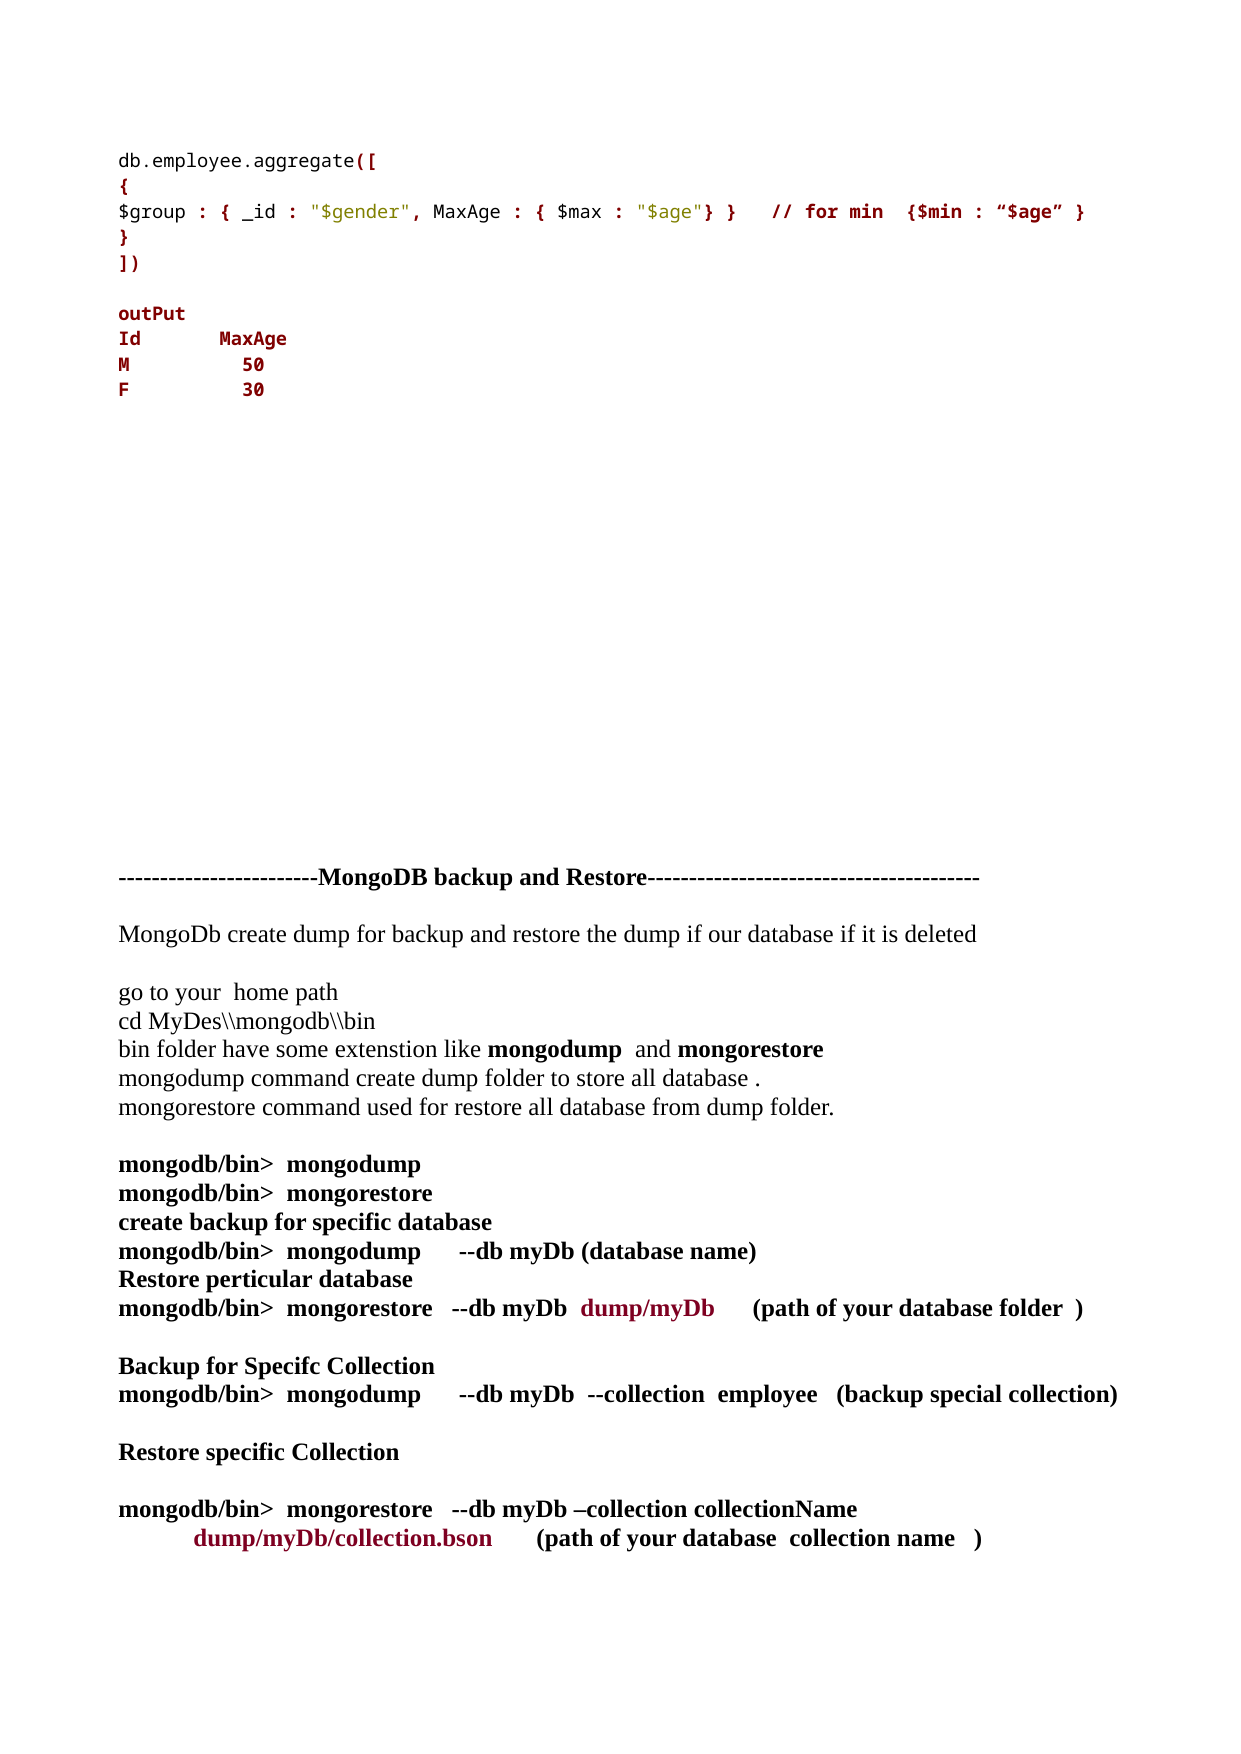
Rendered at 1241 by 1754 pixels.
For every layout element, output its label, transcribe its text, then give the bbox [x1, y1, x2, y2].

text ------------------------MongoDB backup and Restore---------------------------------------- [118, 862, 1122, 891]
text Id MaxAge [118, 326, 1122, 351]
text mongodb/bin> mongodump --db myDb --collection employee (backup special collection) [118, 1379, 1122, 1408]
text M 50 [118, 351, 1122, 377]
text { [118, 172, 1122, 198]
text mongodb/bin> mongodump [118, 1149, 1122, 1178]
text Restore perticular database [118, 1264, 1122, 1293]
text go to your home path [118, 977, 1122, 1006]
text db.employee.aggregate([ [118, 147, 1122, 172]
text mongodb/bin> mongorestore --db myDb –collection collectionName dump/myDb/collection.bson (path of your database collection name ) [118, 1494, 1122, 1552]
text mongodb/bin> mongorestore [118, 1178, 1122, 1207]
text F 30 [118, 377, 1122, 402]
text mongodump command create dump folder to store all database . [118, 1063, 1122, 1092]
text bin folder have some extenstion like mongodump and mongorestore [118, 1034, 1122, 1063]
text Restore specific Collection [118, 1437, 1122, 1466]
text outPut [118, 300, 1122, 326]
text $group : { _id : "$gender", MaxAge : { $max : "$age"} } // for min {$min : “$age” } [118, 198, 1122, 223]
text ]) [118, 249, 1122, 274]
text Backup for Specifc Collection [118, 1351, 1122, 1379]
text mongodb/bin> mongorestore --db myDb dump/myDb (path of your database folder ) [118, 1293, 1122, 1322]
text cd MyDes\\mongodb\\bin [118, 1006, 1122, 1034]
text mongorestore command used for restore all database from dump folder. [118, 1092, 1122, 1121]
text } [118, 223, 1122, 249]
text mongodb/bin> mongodump --db myDb (database name) [118, 1236, 1122, 1264]
text create backup for specific database [118, 1207, 1122, 1236]
text MongoDb create dump for backup and restore the dump if our database if it is deleted [118, 919, 1122, 948]
